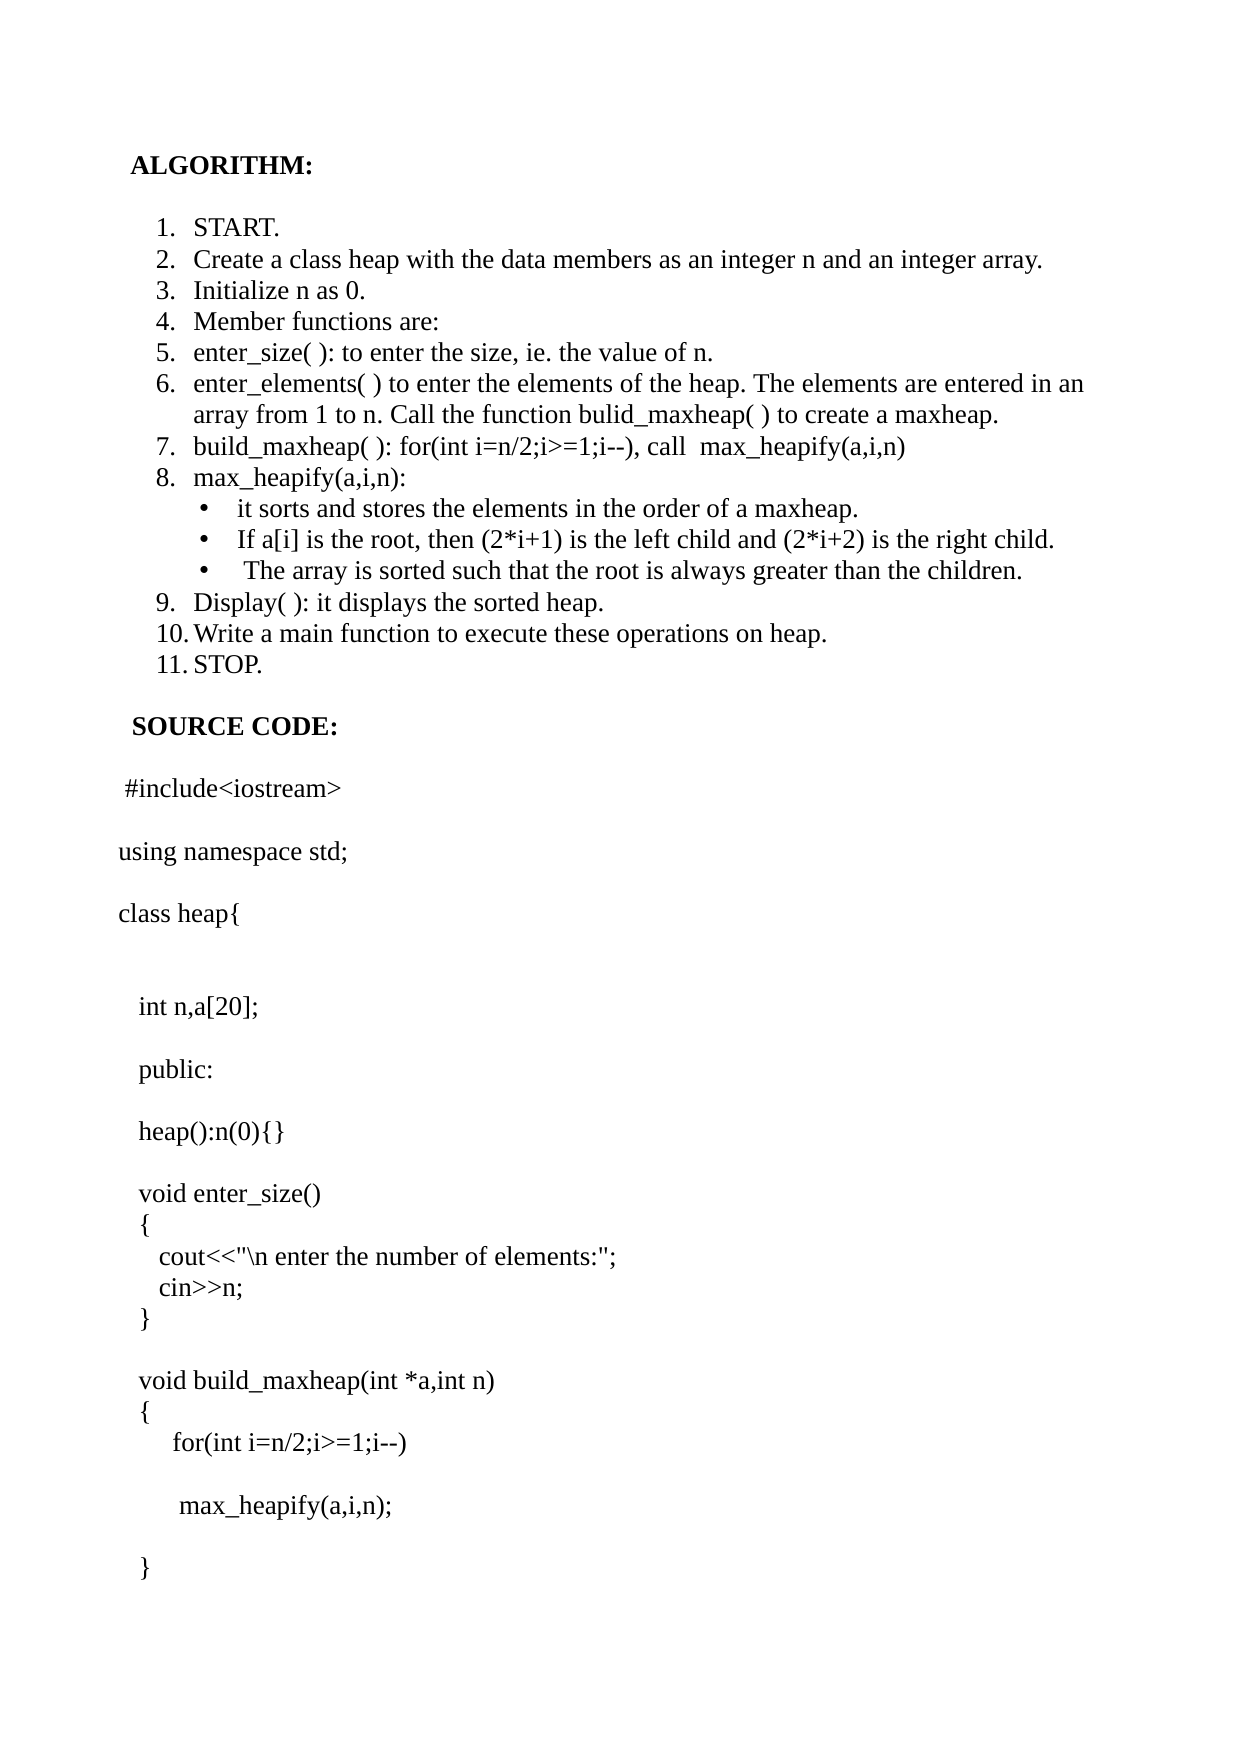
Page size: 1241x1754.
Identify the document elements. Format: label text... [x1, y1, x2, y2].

list Write a main function to execute these operations on heap. [156, 617, 1122, 648]
list enter_elements( ) to enter the elements of the heap. The elements are entered in an array from 1 to n. Call the function bulid_maxheap( ) to create a maxheap. [156, 367, 1122, 429]
text } [118, 1302, 1122, 1333]
text ALGORITHM: [118, 149, 1122, 180]
text class heap{ [118, 897, 1122, 928]
list Create a class heap with the data members as an integer n and an integer array. [156, 243, 1122, 274]
list Initialize n as 0. [156, 274, 1122, 305]
text cout<<"\n enter the number of elements:"; [118, 1240, 1122, 1271]
text int n,a[20]; [118, 991, 1122, 1022]
text using namespace std; [118, 835, 1122, 866]
text max_heapify(a,i,n); [118, 1489, 1122, 1520]
text { [118, 1208, 1122, 1240]
list max_heapify(a,i,n): [156, 461, 1122, 492]
list build_maxheap( ): for(int i=n/2;i>=1;i--), call max_heapify(a,i,n) [156, 429, 1122, 461]
text #include<iostream> [118, 772, 1122, 804]
list Member functions are: [156, 305, 1122, 336]
text public: [118, 1053, 1122, 1084]
text cin>>n; [118, 1271, 1122, 1302]
text for(int i=n/2;i>=1;i--) [118, 1427, 1122, 1458]
text heap():n(0){} [118, 1115, 1122, 1146]
text void enter_size() [118, 1177, 1122, 1208]
text { [118, 1395, 1122, 1427]
list Display( ): it displays the sorted heap. [156, 586, 1122, 617]
list START. [156, 212, 1122, 243]
list The array is sorted such that the root is always greater than the children. [199, 554, 1122, 586]
list it sorts and stores the elements in the order of a maxheap. [199, 492, 1122, 523]
text SOURCE CODE: [118, 710, 1122, 741]
list If a[i] is the root, then (2*i+1) is the left child and (2*i+2) is the right child. [199, 523, 1122, 554]
text } [118, 1551, 1122, 1582]
list STOP. [156, 648, 1122, 679]
text void build_maxheap(int *a,int n) [118, 1364, 1122, 1395]
list enter_size( ): to enter the size, ie. the value of n. [156, 336, 1122, 367]
